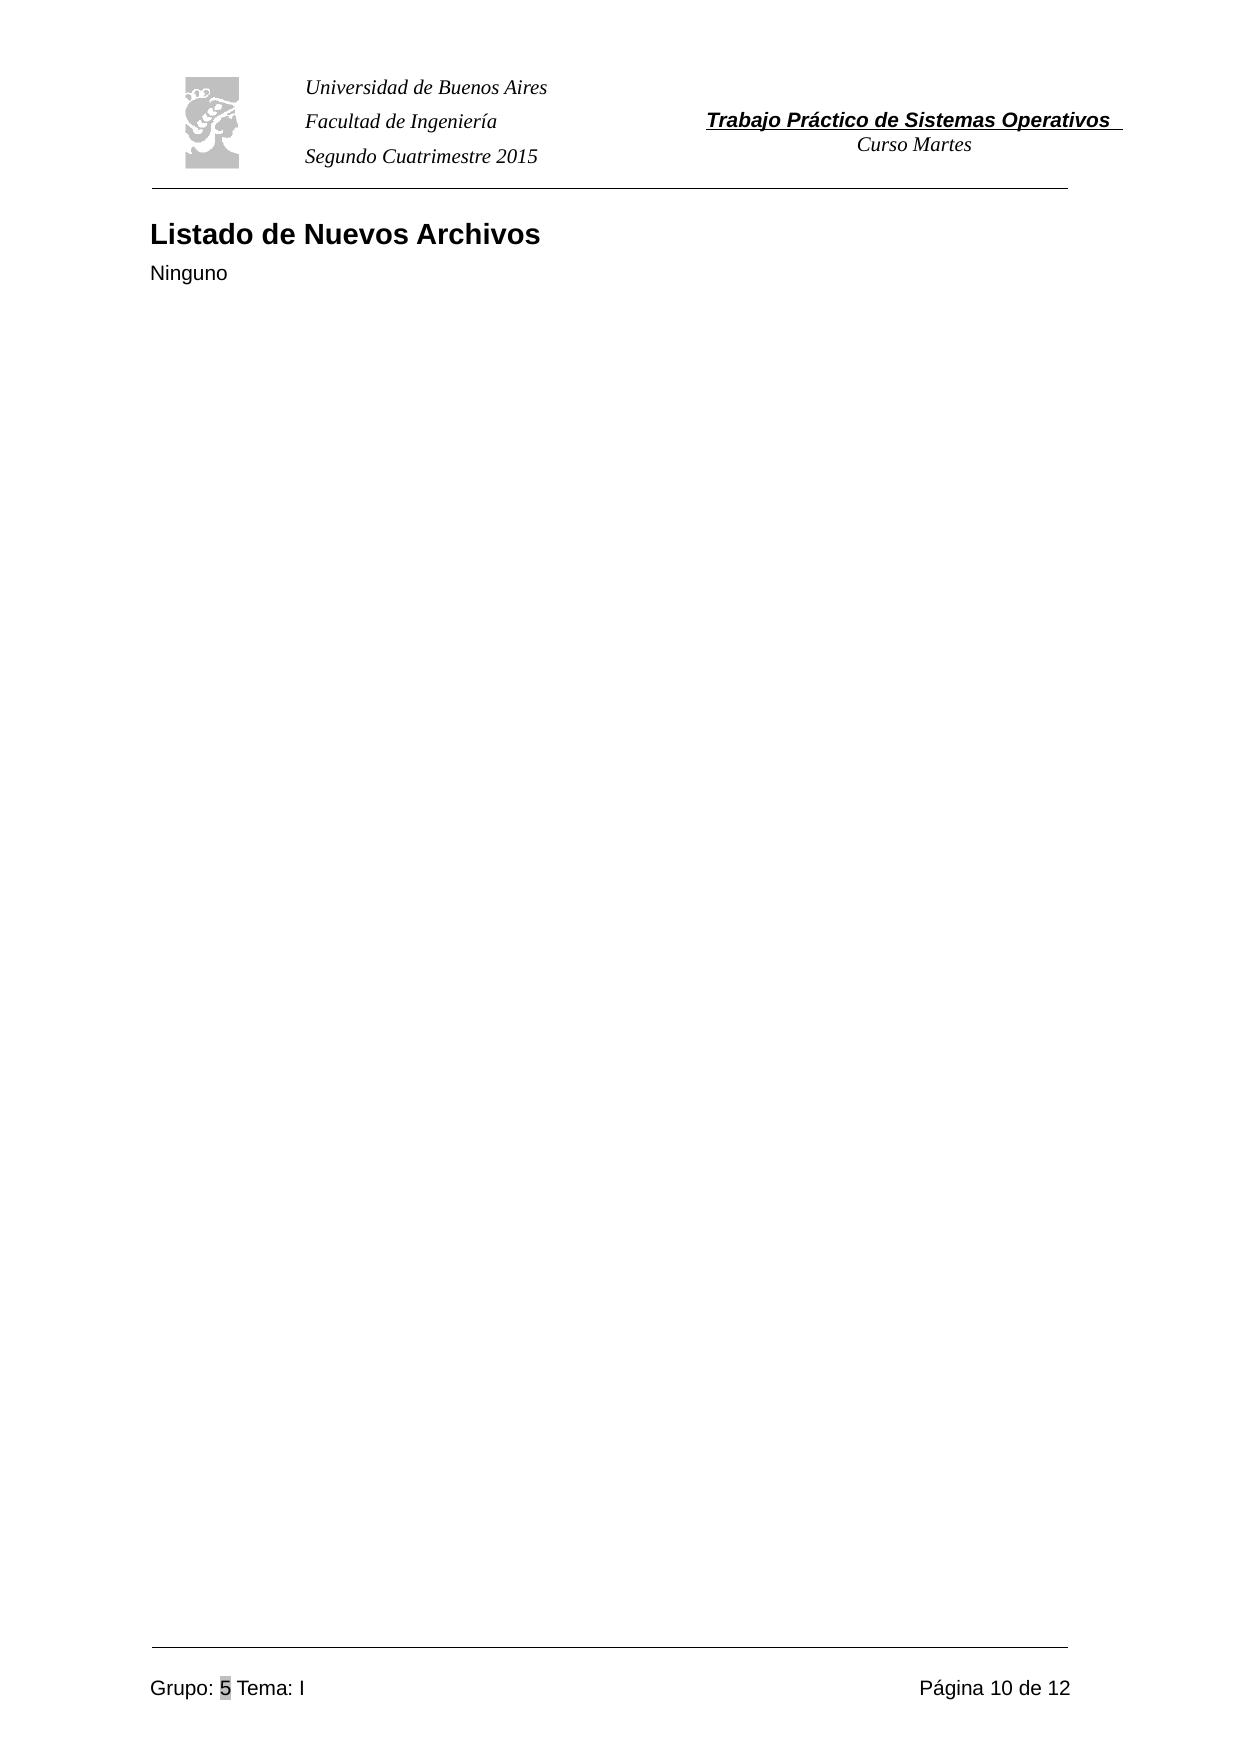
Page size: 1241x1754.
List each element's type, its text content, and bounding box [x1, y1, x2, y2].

subtitle Listado de Nuevos Archivos [150, 217, 1090, 251]
text Ninguno [150, 261, 1090, 285]
picture [183, 74, 246, 171]
